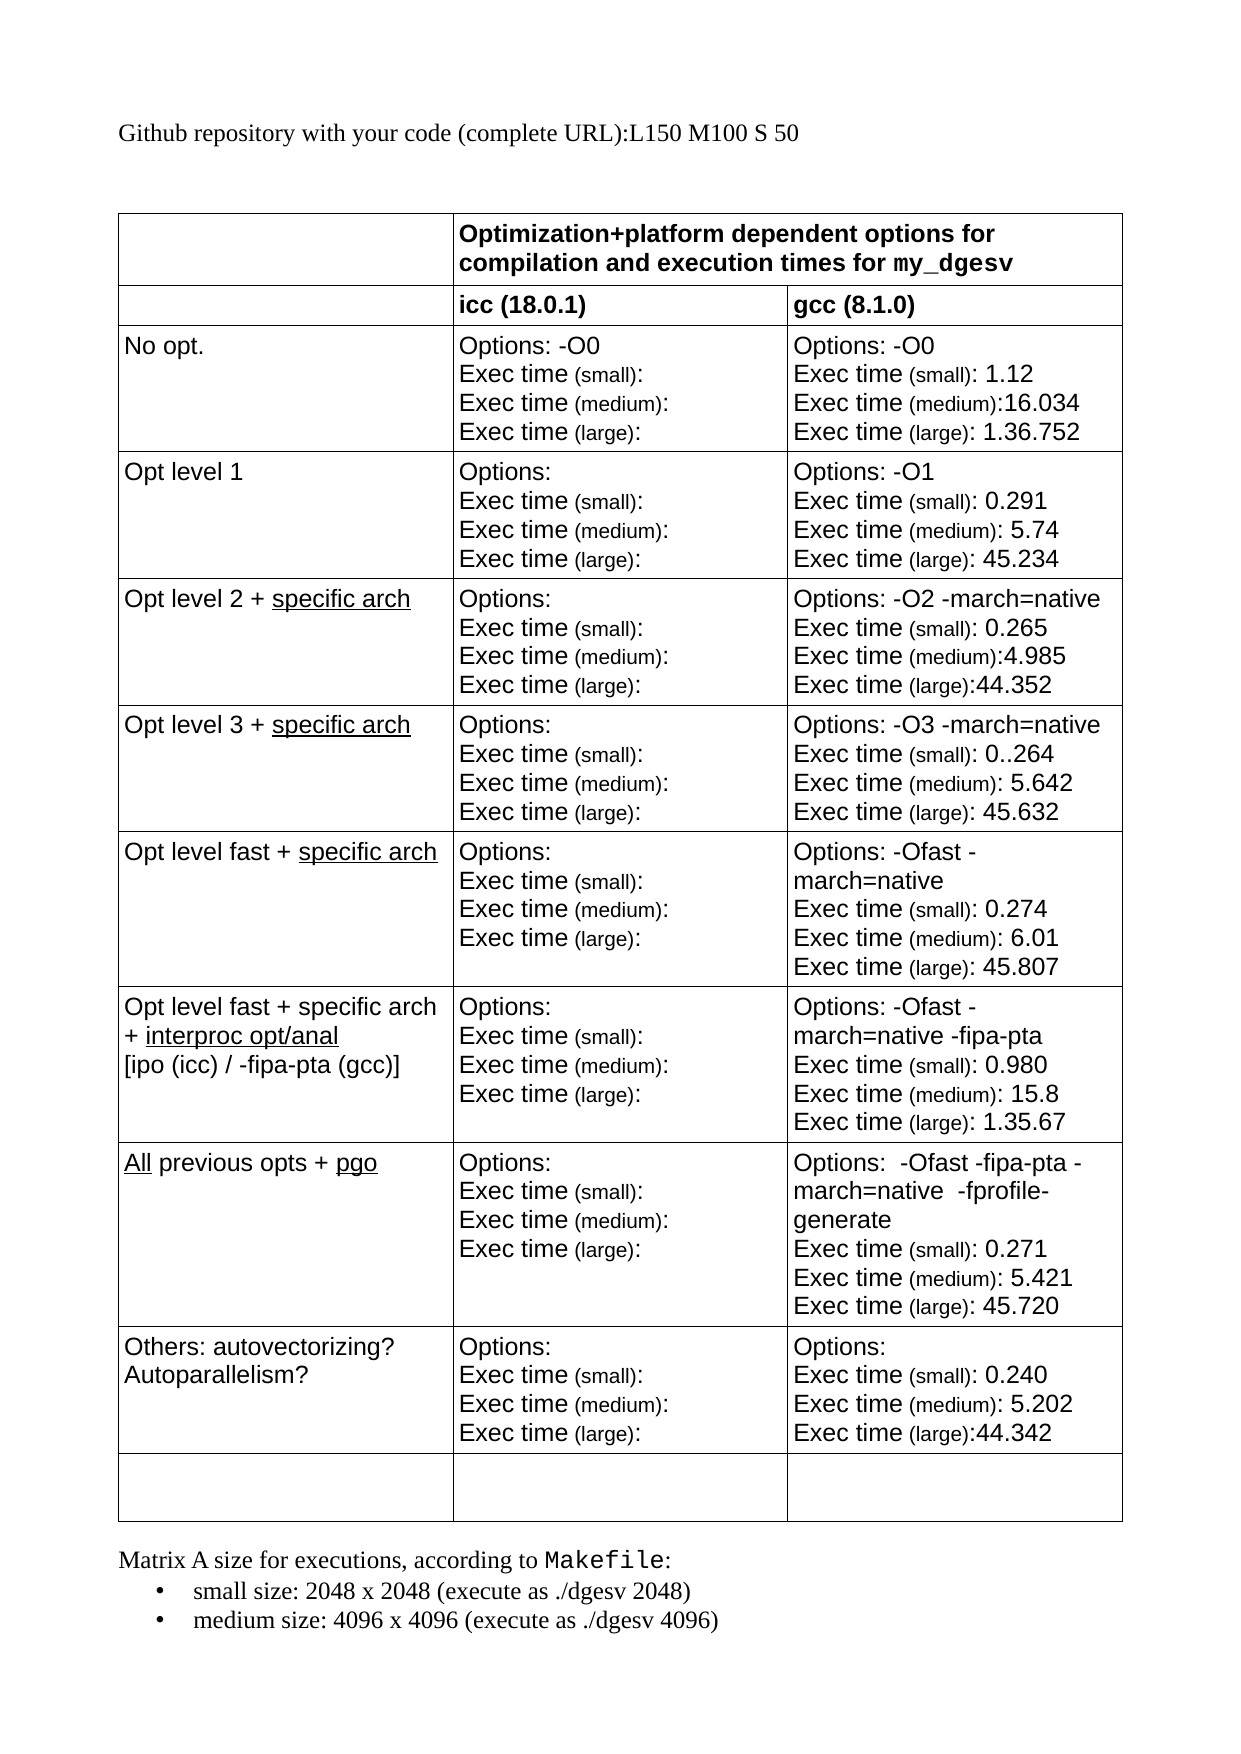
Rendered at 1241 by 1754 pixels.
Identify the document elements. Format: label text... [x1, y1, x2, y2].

table_cell icc (18.0.1) [454, 286, 787, 325]
table_cell [119, 286, 453, 325]
table_cell Options: -O0 Exec time (small): 1.12 Exec time (medium):16.034 Exec time (large): 1.36.752 [788, 326, 1122, 451]
table_cell Options: -O1 Exec time (small): 0.291 Exec time (medium): 5.74 Exec time (large): 45.234 [788, 452, 1122, 578]
table_cell All previous opts + pgo [119, 1143, 453, 1326]
list small size: 2048 x 2048 (execute as ./dgesv 2048) [156, 1576, 1122, 1605]
table_cell Opt level fast + specific arch [119, 832, 453, 986]
table_header Optimization+platform dependent options for compilation and execution times for my_dgesv [454, 214, 1122, 284]
table_cell [788, 1454, 1122, 1521]
table_cell Options: Exec time (small): 0.240 Exec time (medium): 5.202 Exec time (large):44.342 [788, 1327, 1122, 1452]
table_cell Others: autovectorizing? Autoparallelism? [119, 1327, 453, 1452]
table_header [119, 214, 453, 284]
table_cell Options: -O2 -march=native Exec time (small): 0.265 Exec time (medium):4.985 Exec time (large):44.352 [788, 579, 1122, 704]
table_cell Options: -Ofast -fipa-pta -march=native -fprofile-generate Exec time (small): 0.271 Exec time (medium): 5.421 Exec time (large): 45.720 [788, 1143, 1122, 1326]
table_cell Opt level 1 [119, 452, 453, 578]
table_cell Opt level fast + specific arch + interproc opt/anal [ipo (icc) / -fipa-pta (gcc)] [119, 987, 453, 1142]
table_cell [119, 1454, 453, 1521]
text Matrix A size for executions, according to Makefile: [118, 1546, 1122, 1576]
table_cell Options: -O3 -march=native Exec time (small): 0..264 Exec time (medium): 5.642 Exec time (large): 45.632 [788, 706, 1122, 831]
table_cell Opt level 2 + specific arch [119, 579, 453, 704]
table_cell Options: Exec time (small): Exec time (medium): Exec time (large): [454, 579, 787, 704]
table_cell Options: -Ofast -march=native Exec time (small): 0.274 Exec time (medium): 6.01 Exec time (large): 45.807 [788, 832, 1122, 986]
table_cell Options: Exec time (small): Exec time (medium): Exec time (large): [454, 1143, 787, 1326]
table_cell Options: Exec time (small): Exec time (medium): Exec time (large): [454, 1327, 787, 1452]
table_cell Options: -O0 Exec time (small): Exec time (medium): Exec time (large): [454, 326, 787, 451]
table_cell gcc (8.1.0) [788, 286, 1122, 325]
list medium size: 4096 x 4096 (execute as ./dgesv 4096) [156, 1605, 1122, 1634]
table_cell Options: Exec time (small): Exec time (medium): Exec time (large): [454, 832, 787, 986]
table_cell Options: -Ofast -march=native -fipa-pta Exec time (small): 0.980 Exec time (medium): 15.8 Exec time (large): 1.35.67 [788, 987, 1122, 1142]
text Github repository with your code (complete URL):L150 M100 S 50 [118, 118, 1122, 147]
table_cell Options: Exec time (small): Exec time (medium): Exec time (large): [454, 706, 787, 831]
table_cell Options: Exec time (small): Exec time (medium): Exec time (large): [454, 452, 787, 578]
table_cell Opt level 3 + specific arch [119, 706, 453, 831]
table_cell Options: Exec time (small): Exec time (medium): Exec time (large): [454, 987, 787, 1142]
table_cell No opt. [119, 326, 453, 451]
table_cell [454, 1454, 787, 1521]
